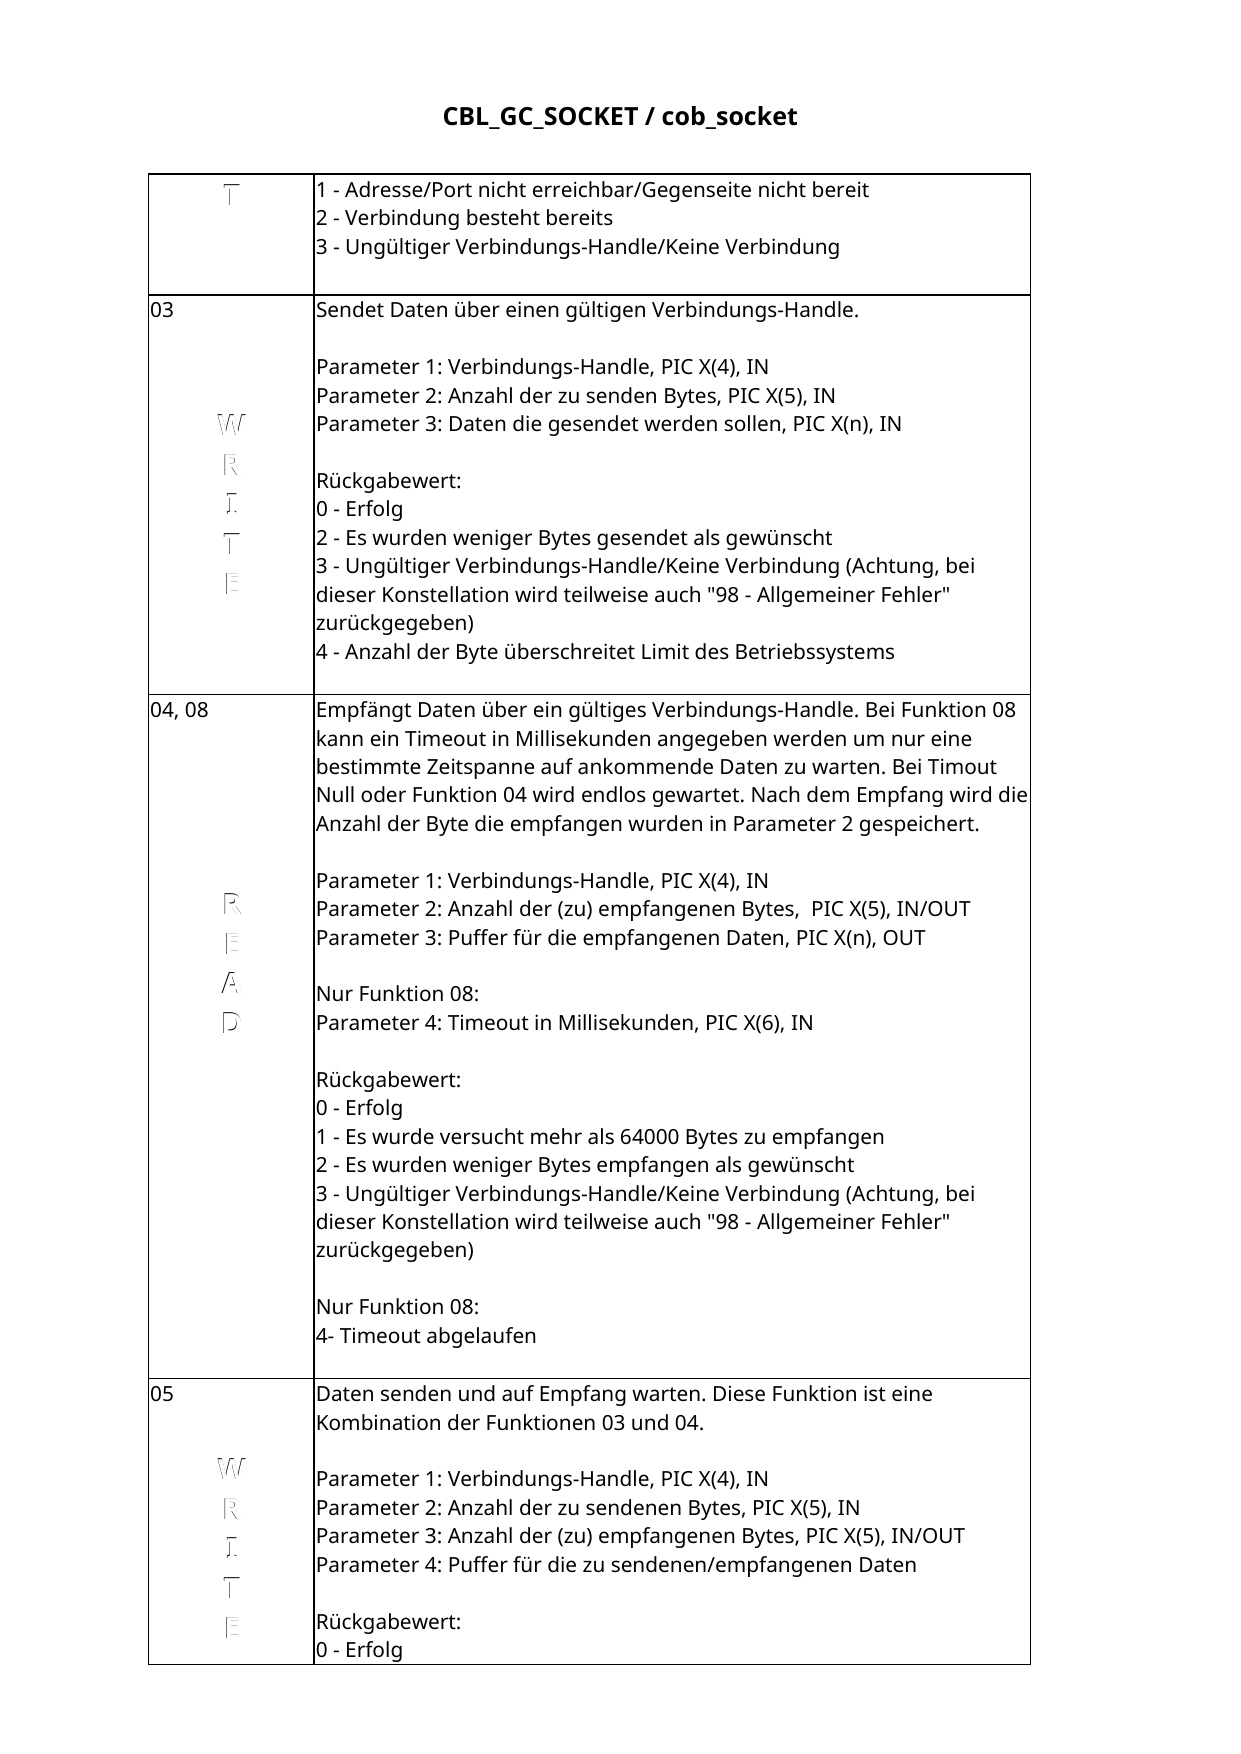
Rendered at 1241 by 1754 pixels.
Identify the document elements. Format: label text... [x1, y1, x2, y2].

table_cell W R I T E [149, 1408, 313, 1664]
table_cell Empfängt Daten über ein gültiges Verbindungs-Handle. Bei Funktion 08 kann ein Timeout in Millisekunden angegeben werden um nur eine bestimmte Zeitspanne auf ankommende Daten zu warten. Bei Timout Null oder Funktion 04 wird endlos gewartet. Nach dem Empfang wird die Anzahl der Byte die empfangen wurden in Parameter 2 gespeichert. Parameter 1: Verbindungs-Handle, PIC X(4), IN Parameter 2: Anzahl der (zu) empfangenen Bytes, PIC X(5), IN/OUT Parameter 3: Puffer für die empfangenen Daten, PIC X(n), OUT Nur Funktion 08: Parameter 4: Timeout in Millisekunden, PIC X(6), IN Rückgabewert: 0 - Erfolg 1 - Es wurde versucht mehr als 64000 Bytes zu empfangen 2 - Es wurden weniger Bytes empfangen als gewünscht 3 - Ungültiger Verbindungs-Handle/Keine Verbindung (Achtung, bei dieser Konstellation wird teilweise auch "98 - Allgemeiner Fehler" zurückgegeben) Nur Funktion 08: 4- Timeout abgelaufen [315, 695, 1030, 1378]
table_cell 03 [149, 296, 313, 324]
table_cell Sendet Daten über einen gültigen Verbindungs-Handle. Parameter 1: Verbindungs-Handle, PIC X(4), IN Parameter 2: Anzahl der zu senden Bytes, PIC X(5), IN Parameter 3: Daten die gesendet werden sollen, PIC X(n), IN Rückgabewert: 0 - Erfolg 2 - Es wurden weniger Bytes gesendet als gewünscht 3 - Ungültiger Verbindungs-Handle/Keine Verbindung (Achtung, bei dieser Konstellation wird teilweise auch "98 - Allgemeiner Fehler" zurückgegeben) 4 - Anzahl der Byte überschreitet Limit des Betriebssystems [315, 296, 1030, 694]
table_cell R E A D [149, 724, 313, 1378]
table_cell 1 - Adresse/Port nicht erreichbar/Gegenseite nicht bereit 2 - Verbindung besteht bereits 3 - Ungültiger Verbindungs-Handle/Keine Verbindung [315, 175, 1030, 294]
table_cell Daten senden und auf Empfang warten. Diese Funktion ist eine Kombination der Funktionen 03 und 04. Parameter 1: Verbindungs-Handle, PIC X(4), IN Parameter 2: Anzahl der zu sendenen Bytes, PIC X(5), IN Parameter 3: Anzahl der (zu) empfangenen Bytes, PIC X(5), IN/OUT Parameter 4: Puffer für die zu sendenen/empfangenen Daten Rückgabewert: 0 - Erfolg [315, 1379, 1030, 1664]
table_cell 05 [149, 1379, 313, 1408]
table_cell W R I T E [149, 324, 313, 694]
table_cell 04, 08 [149, 695, 313, 724]
table_cell T [149, 175, 313, 294]
